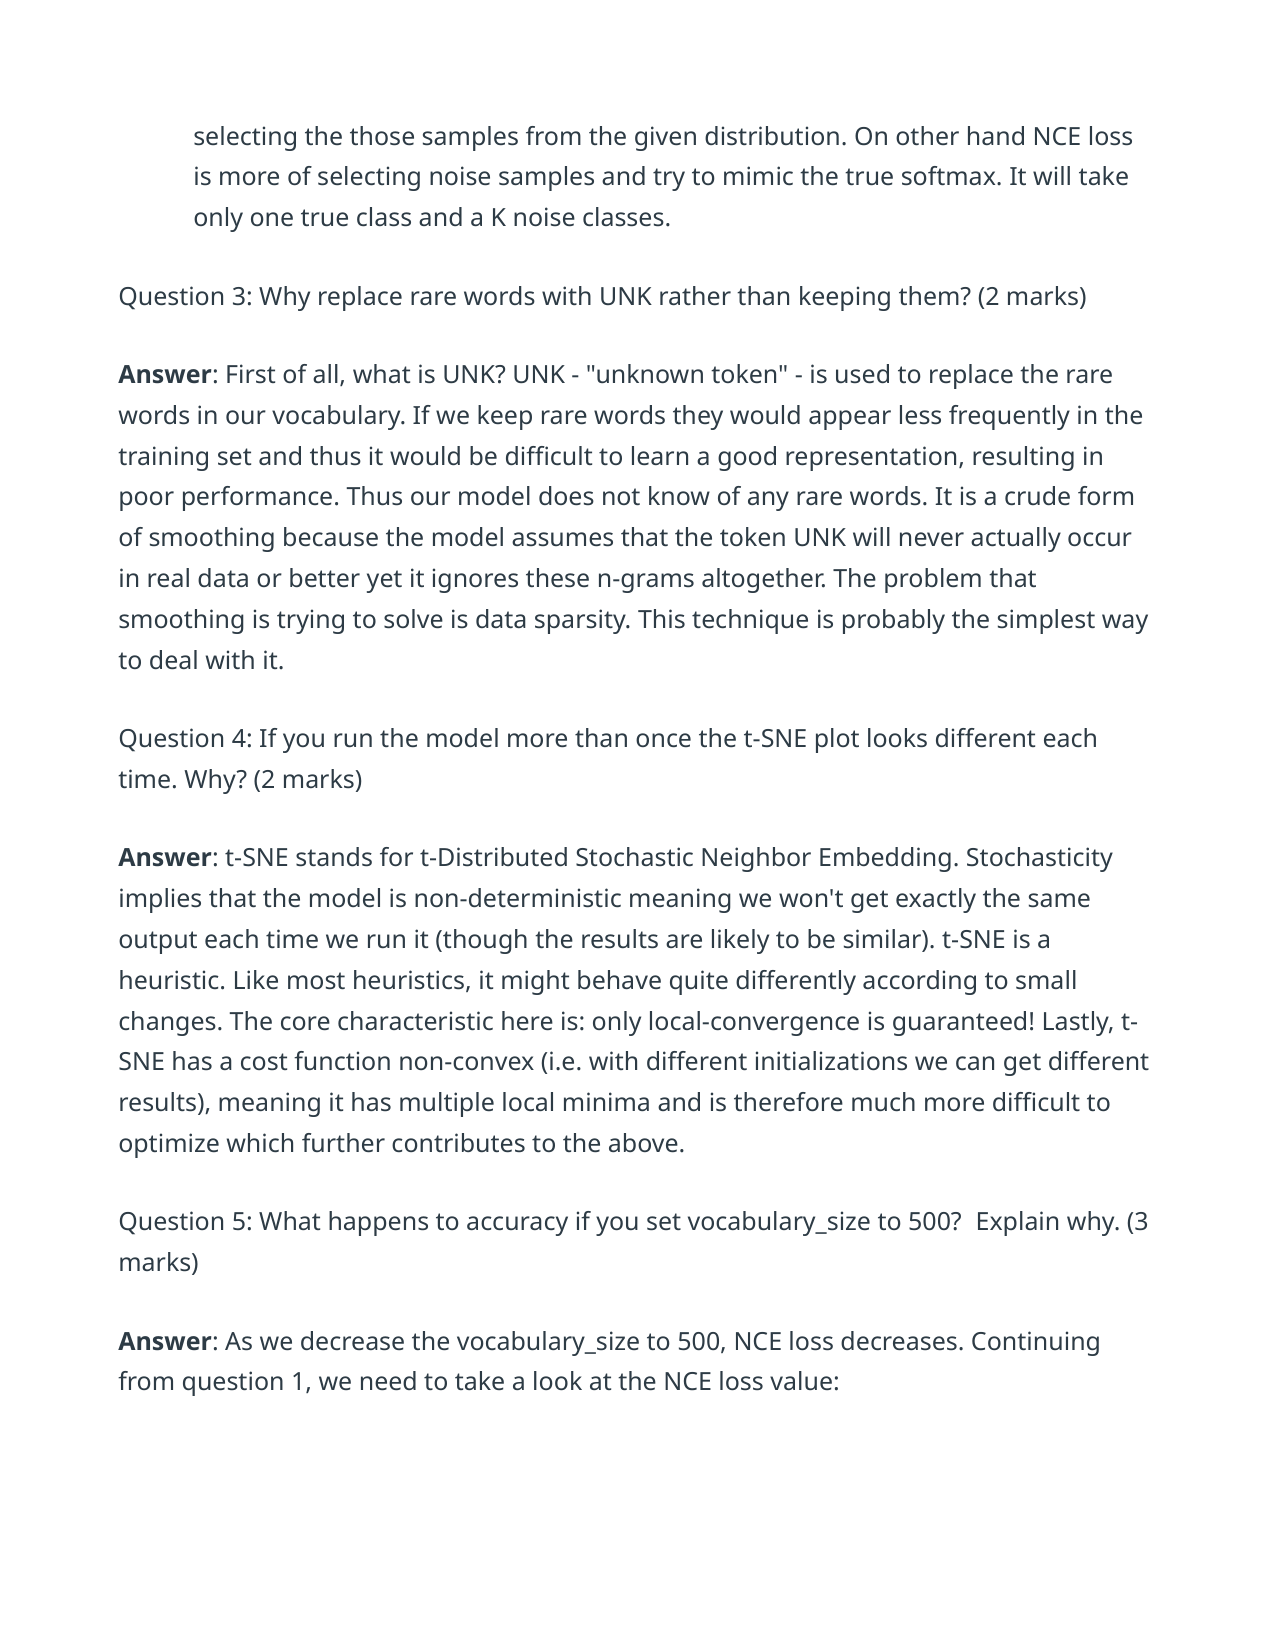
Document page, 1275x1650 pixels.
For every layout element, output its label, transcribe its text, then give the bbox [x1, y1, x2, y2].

text Question 3: Why replace rare words with UNK rather than keeping them? (2 marks) [118, 278, 1157, 312]
list selecting the those samples from the given distribution. On other hand NCE loss is more of selecting noise samples and try to mimic the true softmax. It will take only one true class and a K noise classes. [156, 118, 1157, 234]
text Question 4: If you run the model more than once the t-SNE plot looks different each time. Why? (2 marks) [118, 721, 1157, 796]
text Answer: As we decrease the vocabulary_size to 500, NCE loss decreases. Continuing from question 1, we need to take a look at the NCE loss value: [118, 1323, 1157, 1398]
text Question 5: What happens to accuracy if you set vocabulary_size to 500? Explain why. (3 marks) [118, 1204, 1157, 1279]
text Answer: First of all, what is UNK? UNK - "unknown token" - is used to replace the rare words in our vocabulary. If we keep rare words they would appear less frequently in the training set and thus it would be difficult to learn a good representation, resulting in poor performance. Thus our model does not know of any rare words. It is a crude form of smoothing because the model assumes that the token UNK will never actually occur in real data or better yet it ignores these n-grams altogether. The problem that smoothing is trying to solve is data sparsity. This technique is probably the simplest way to deal with it. [118, 356, 1157, 676]
text Answer: t-SNE stands for t-Distributed Stochastic Neighbor Embedding. Stochasticity implies that the model is non-deterministic meaning we won't get exactly the same output each time we run it (though the results are likely to be similar). t-SNE is a heuristic. Like most heuristics, it might behave quite differently according to small changes. The core characteristic here is: only local-convergence is guaranteed! Lastly, t-SNE has a cost function non-convex (i.e. with different initializations we can get different results), meaning it has multiple local minima and is therefore much more difficult to optimize which further contributes to the above. [118, 840, 1157, 1160]
